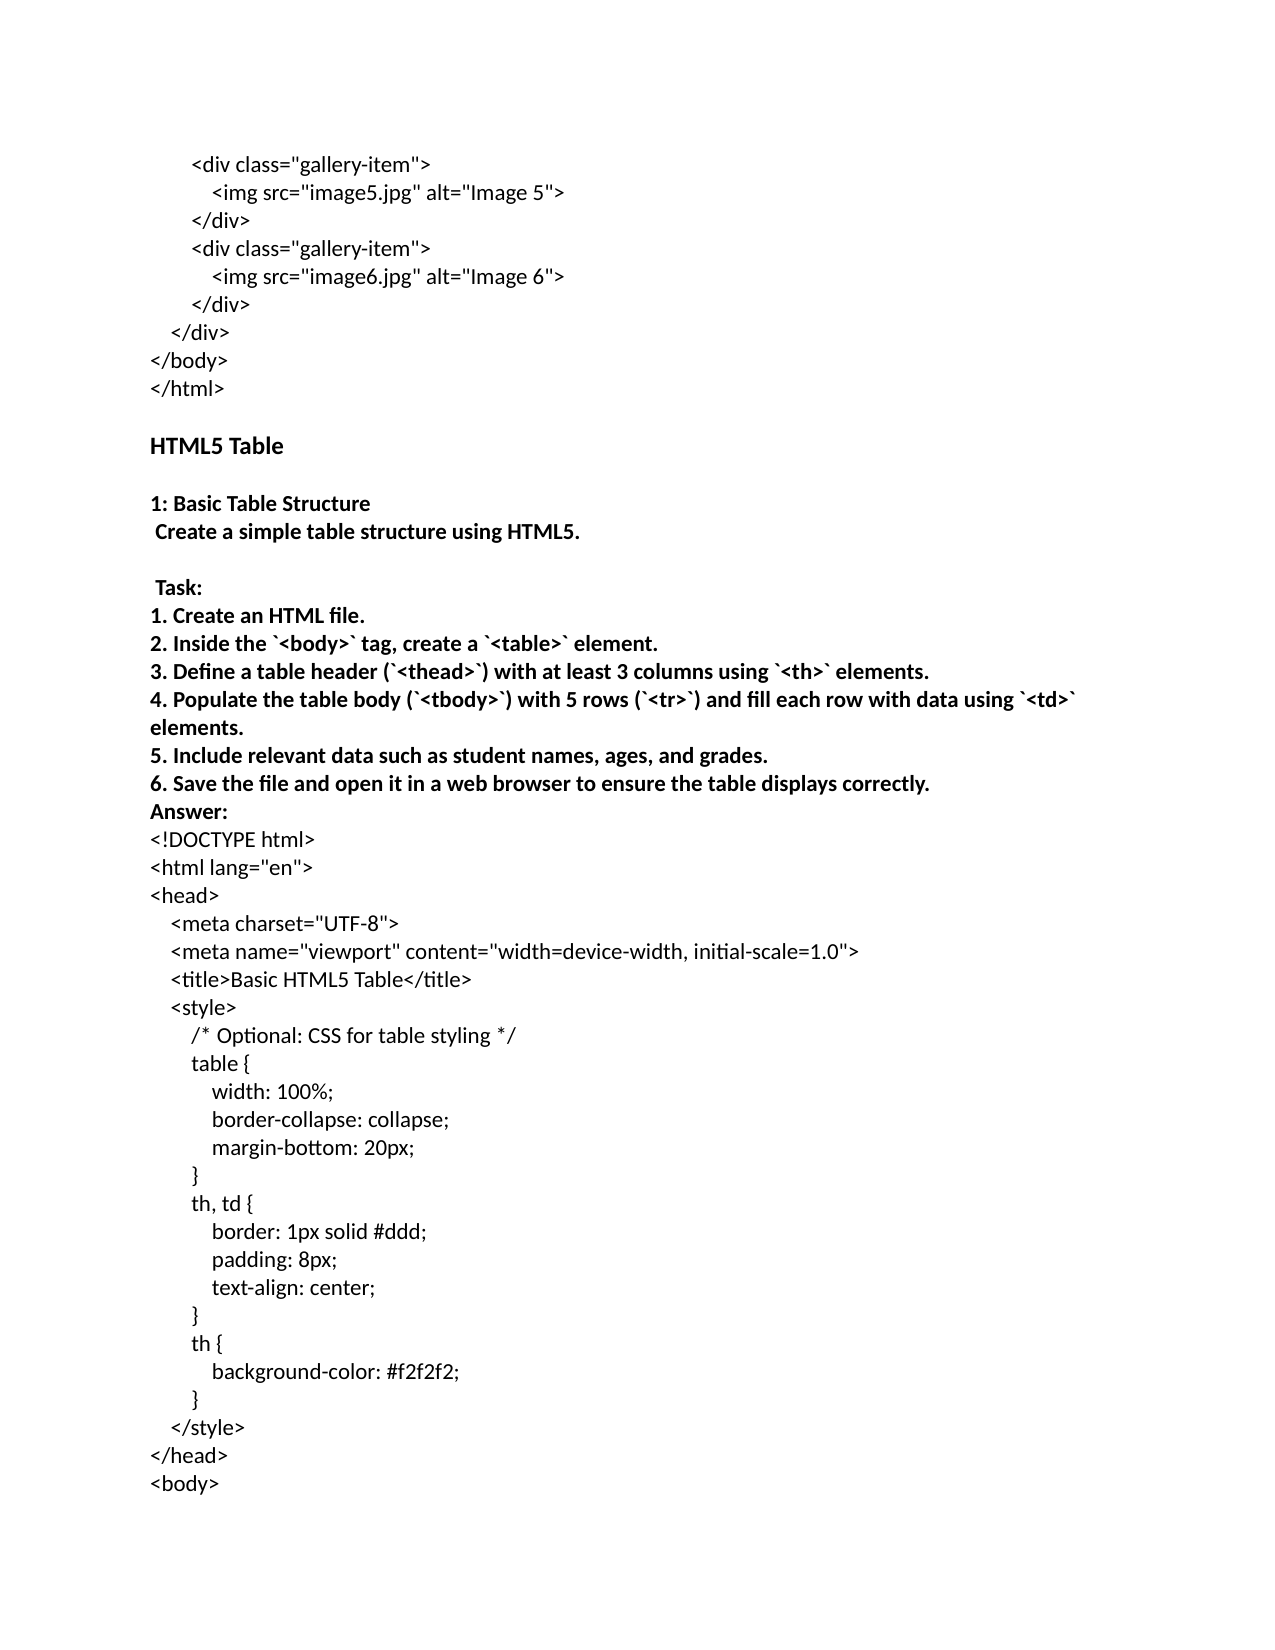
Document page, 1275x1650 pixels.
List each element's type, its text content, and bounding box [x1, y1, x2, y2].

text </div> [150, 206, 1125, 234]
text 6. Save the file and open it in a web browser to ensure the table displays correctly. [150, 769, 1125, 797]
text margin-bottom: 20px; [150, 1133, 1125, 1161]
text <img src="image5.jpg" alt="Image 5"> [150, 178, 1125, 206]
text } [150, 1301, 1125, 1329]
text <meta charset="UTF-8"> [150, 909, 1125, 937]
text th { [150, 1329, 1125, 1357]
text table { [150, 1049, 1125, 1077]
text <!DOCTYPE html> [150, 825, 1125, 853]
text HTML5 Table [150, 430, 1125, 461]
text Task: [150, 573, 1125, 601]
text </div> [150, 290, 1125, 318]
text /* Optional: CSS for table styling */ [150, 1021, 1125, 1049]
text <img src="image6.jpg" alt="Image 6"> [150, 262, 1125, 290]
text </div> [150, 318, 1125, 346]
text Answer: [150, 797, 1125, 825]
text 4. Populate the table body (`<tbody>`) with 5 rows (`<tr>`) and fill each row with data using `<td>` elements. [150, 685, 1125, 741]
text </head> [150, 1441, 1125, 1469]
text th, td { [150, 1189, 1125, 1217]
text background-color: #f2f2f2; [150, 1357, 1125, 1385]
text 3. Define a table header (`<thead>`) with at least 3 columns using `<th>` elements. [150, 657, 1125, 685]
text 1: Basic Table Structure [150, 489, 1125, 517]
text border-collapse: collapse; [150, 1105, 1125, 1133]
text </style> [150, 1413, 1125, 1441]
text <div class="gallery-item"> [150, 234, 1125, 262]
text Create a simple table structure using HTML5. [150, 517, 1125, 545]
text padding: 8px; [150, 1245, 1125, 1273]
text </html> [150, 374, 1125, 402]
text } [150, 1385, 1125, 1413]
text width: 100%; [150, 1077, 1125, 1105]
text <html lang="en"> [150, 853, 1125, 881]
text <div class="gallery-item"> [150, 150, 1125, 178]
text border: 1px solid #ddd; [150, 1217, 1125, 1245]
text 1. Create an HTML file. [150, 601, 1125, 629]
text } [150, 1161, 1125, 1189]
text <head> [150, 881, 1125, 909]
text <style> [150, 993, 1125, 1021]
text 5. Include relevant data such as student names, ages, and grades. [150, 741, 1125, 769]
text <title>Basic HTML5 Table</title> [150, 965, 1125, 993]
text <meta name="viewport" content="width=device-width, initial-scale=1.0"> [150, 937, 1125, 965]
text <body> [150, 1469, 1125, 1497]
text </body> [150, 346, 1125, 374]
text text-align: center; [150, 1273, 1125, 1301]
text 2. Inside the `<body>` tag, create a `<table>` element. [150, 629, 1125, 657]
